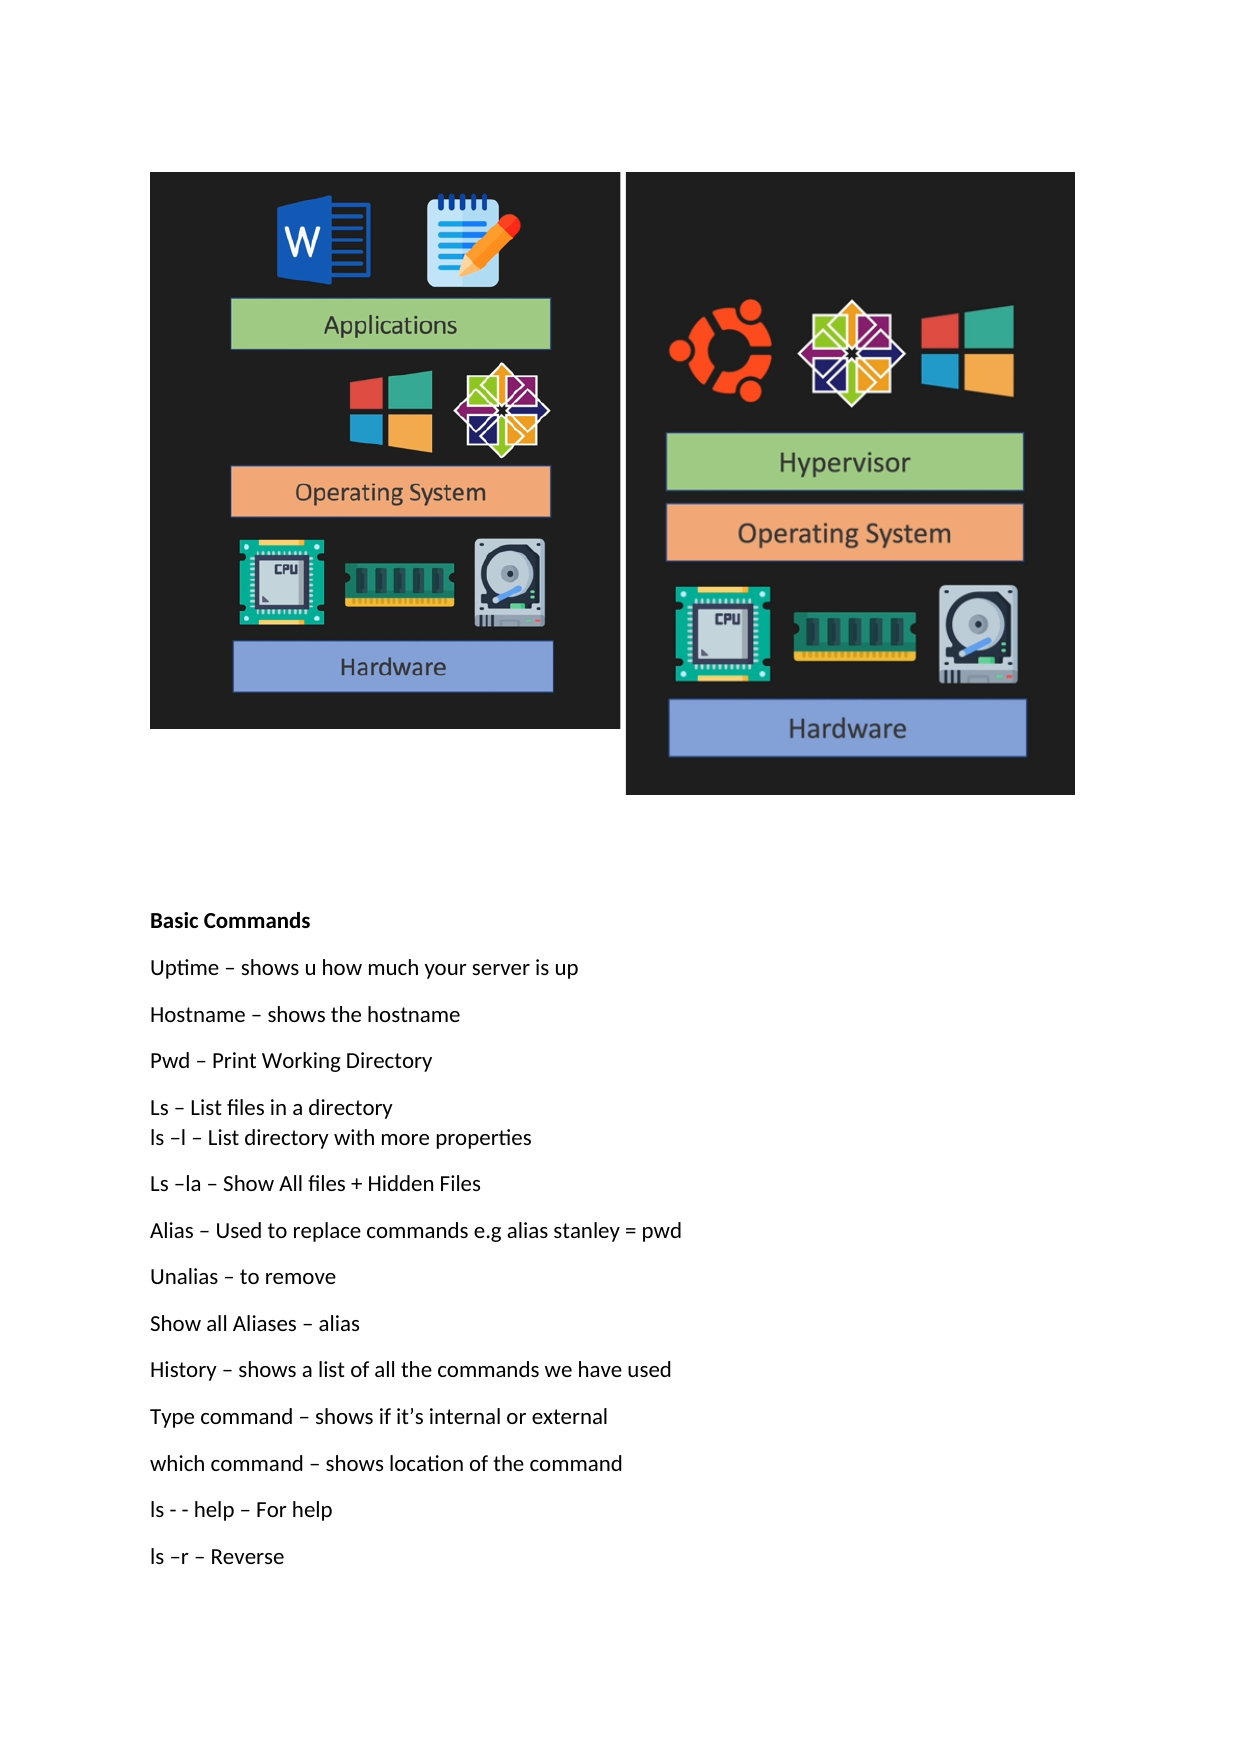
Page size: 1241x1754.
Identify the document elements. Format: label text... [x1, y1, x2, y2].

text Alias – Used to replace commands e.g alias stanley = pwd [150, 1216, 1090, 1244]
text Pwd – Print Working Directory [150, 1046, 1090, 1074]
text Ls – List files in a directory ls –l – List directory with more properties [150, 1093, 1090, 1151]
text Show all Aliases – alias [150, 1309, 1090, 1337]
text Type command – shows if it’s internal or external [150, 1402, 1090, 1430]
text Hostname – shows the hostname [150, 1000, 1090, 1028]
text which command – shows location of the command [150, 1449, 1090, 1477]
text Uptime – shows u how much your server is up [150, 953, 1090, 981]
text ls - - help – For help [150, 1495, 1090, 1523]
text History – shows a list of all the commands we have used [150, 1356, 1090, 1384]
text Ls –la – Show All files + Hidden Files [150, 1169, 1090, 1197]
text Basic Commands [150, 907, 1090, 935]
text ls –r – Reverse [150, 1542, 1090, 1570]
text Unalias – to remove [150, 1262, 1090, 1291]
